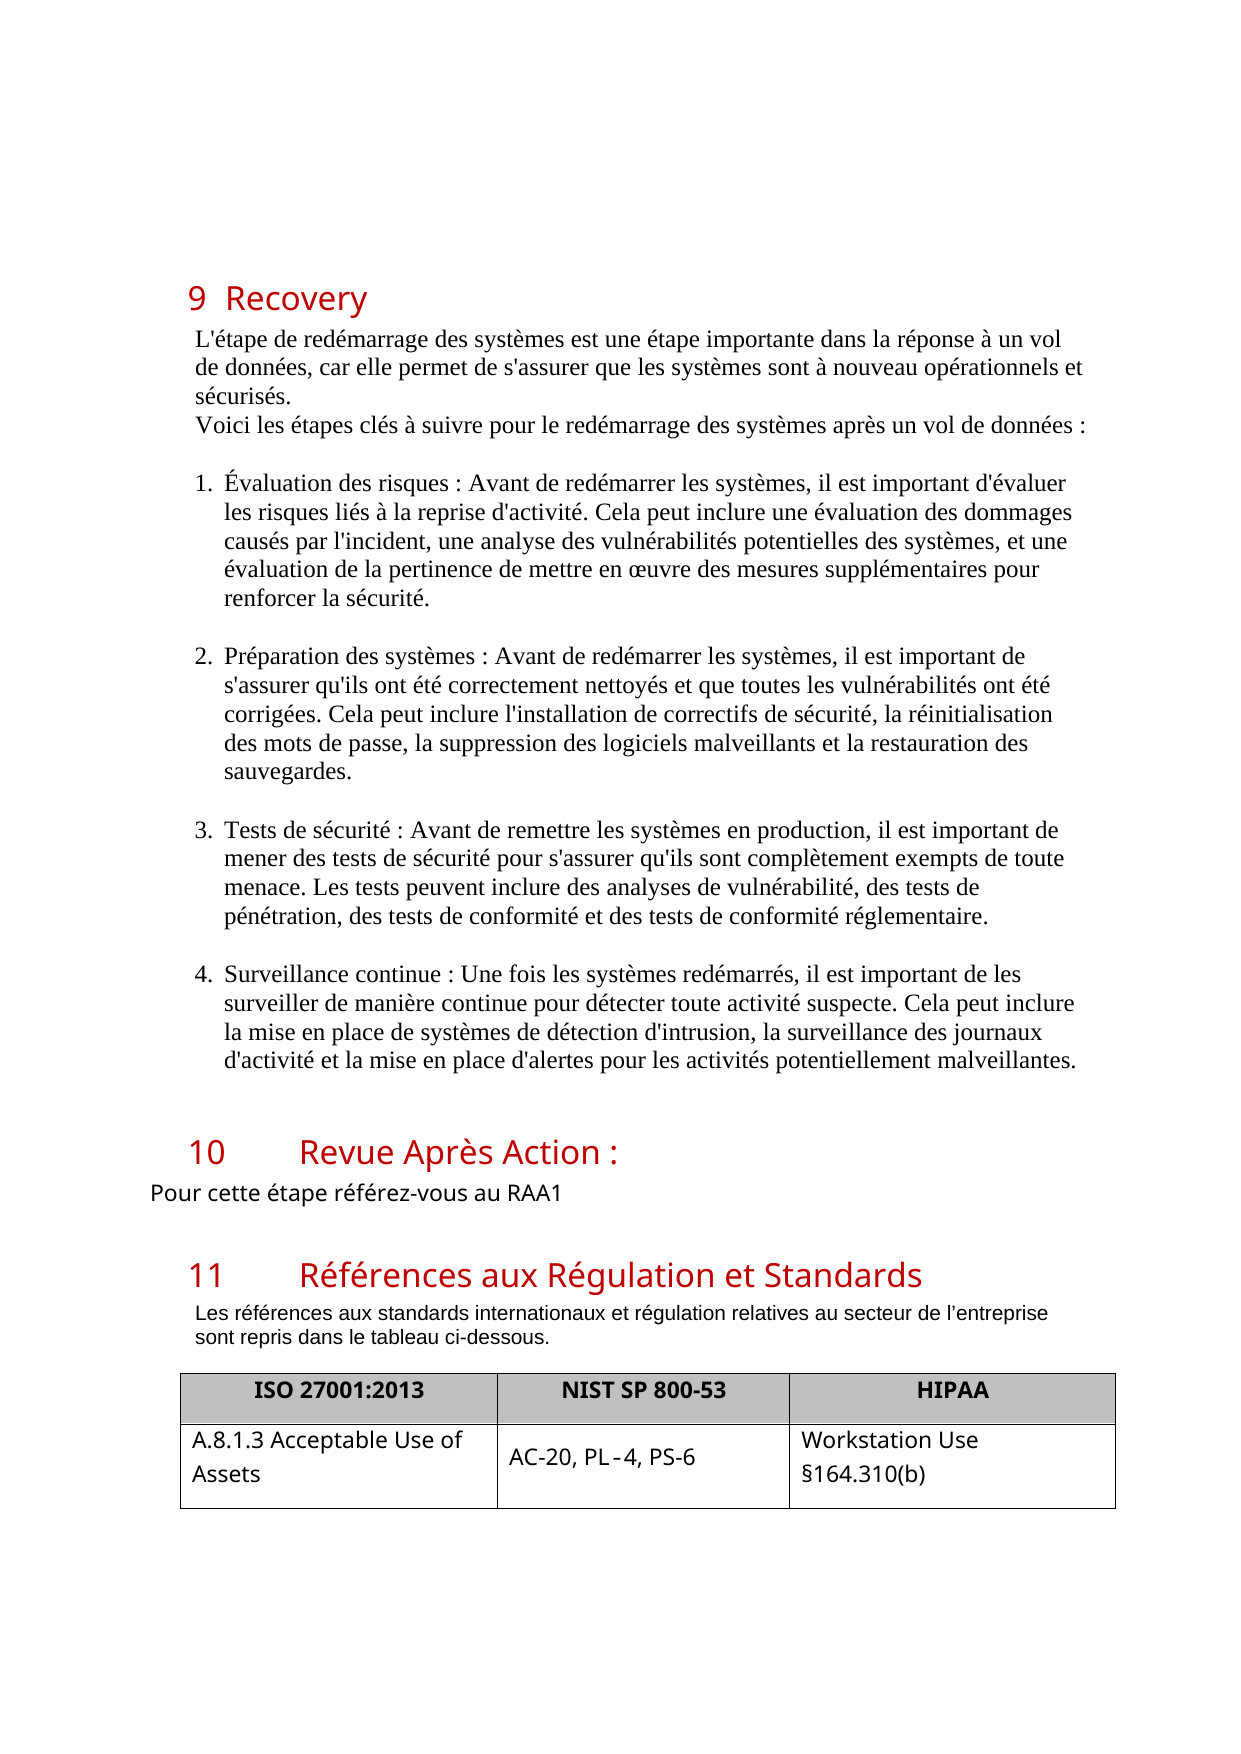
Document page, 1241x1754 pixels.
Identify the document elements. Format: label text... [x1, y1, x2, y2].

list Préparation des systèmes : Avant de redémarrer les systèmes, il est important de s'assurer qu'ils ont été correctement nettoyés et que toutes les vulnérabilités ont été corrigées. Cela peut inclure l'installation de correctifs de sécurité, la réinitialisation des mots de passe, la suppression des logiciels malveillants et la restauration des sauvegardes. [194, 641, 1090, 785]
list Tests de sécurité : Avant de remettre les systèmes en production, il est important de mener des tests de sécurité pour s'assurer qu'ils sont complètement exempts de toute menace. Les tests peuvent inclure des analyses de vulnérabilité, des tests de pénétration, des tests de conformité et des tests de conformité réglementaire. [194, 815, 1090, 930]
table_cell A.8.1.3 Acceptable Use of Assets [181, 1425, 497, 1508]
text Pour cette étape référez-vous au RAA1 [150, 1177, 1090, 1208]
table_header NIST SP 800-53 [498, 1374, 789, 1423]
subtitle Références aux Régulation et Standards [187, 1252, 1090, 1298]
text L'étape de redémarrage des systèmes est une étape importante dans la réponse à un vol de données, car elle permet de s'assurer que les systèmes sont à nouveau opérationnels et sécurisés. [195, 324, 1090, 410]
list Évaluation des risques : Avant de redémarrer les systèmes, il est important d'évaluer les risques liés à la reprise d'activité. Cela peut inclure une évaluation des dommages causés par l'incident, une analyse des vulnérabilités potentielles des systèmes, et une évaluation de la pertinence de mettre en œuvre des mesures supplémentaires pour renforcer la sécurité. [194, 468, 1090, 612]
text Les références aux standards internationaux et régulation relatives au secteur de l’entreprise sont repris dans le tableau ci-dessous. [195, 1301, 1090, 1349]
subtitle Recovery [187, 275, 1090, 321]
table_header HIPAA [790, 1374, 1115, 1423]
table_header ISO 27001:2013 [181, 1374, 497, 1423]
text Voici les étapes clés à suivre pour le redémarrage des systèmes après un vol de données : [195, 410, 1090, 439]
table_cell AC-20, PL‑4, PS-6 [498, 1425, 789, 1508]
subtitle Revue Après Action : [187, 1129, 1090, 1174]
table_cell Workstation Use §164.310(b) [790, 1425, 1115, 1508]
list Surveillance continue : Une fois les systèmes redémarrés, il est important de les surveiller de manière continue pour détecter toute activité suspecte. Cela peut inclure la mise en place de systèmes de détection d'intrusion, la surveillance des journaux d'activité et la mise en place d'alertes pour les activités potentiellement malveillantes. [194, 959, 1090, 1074]
